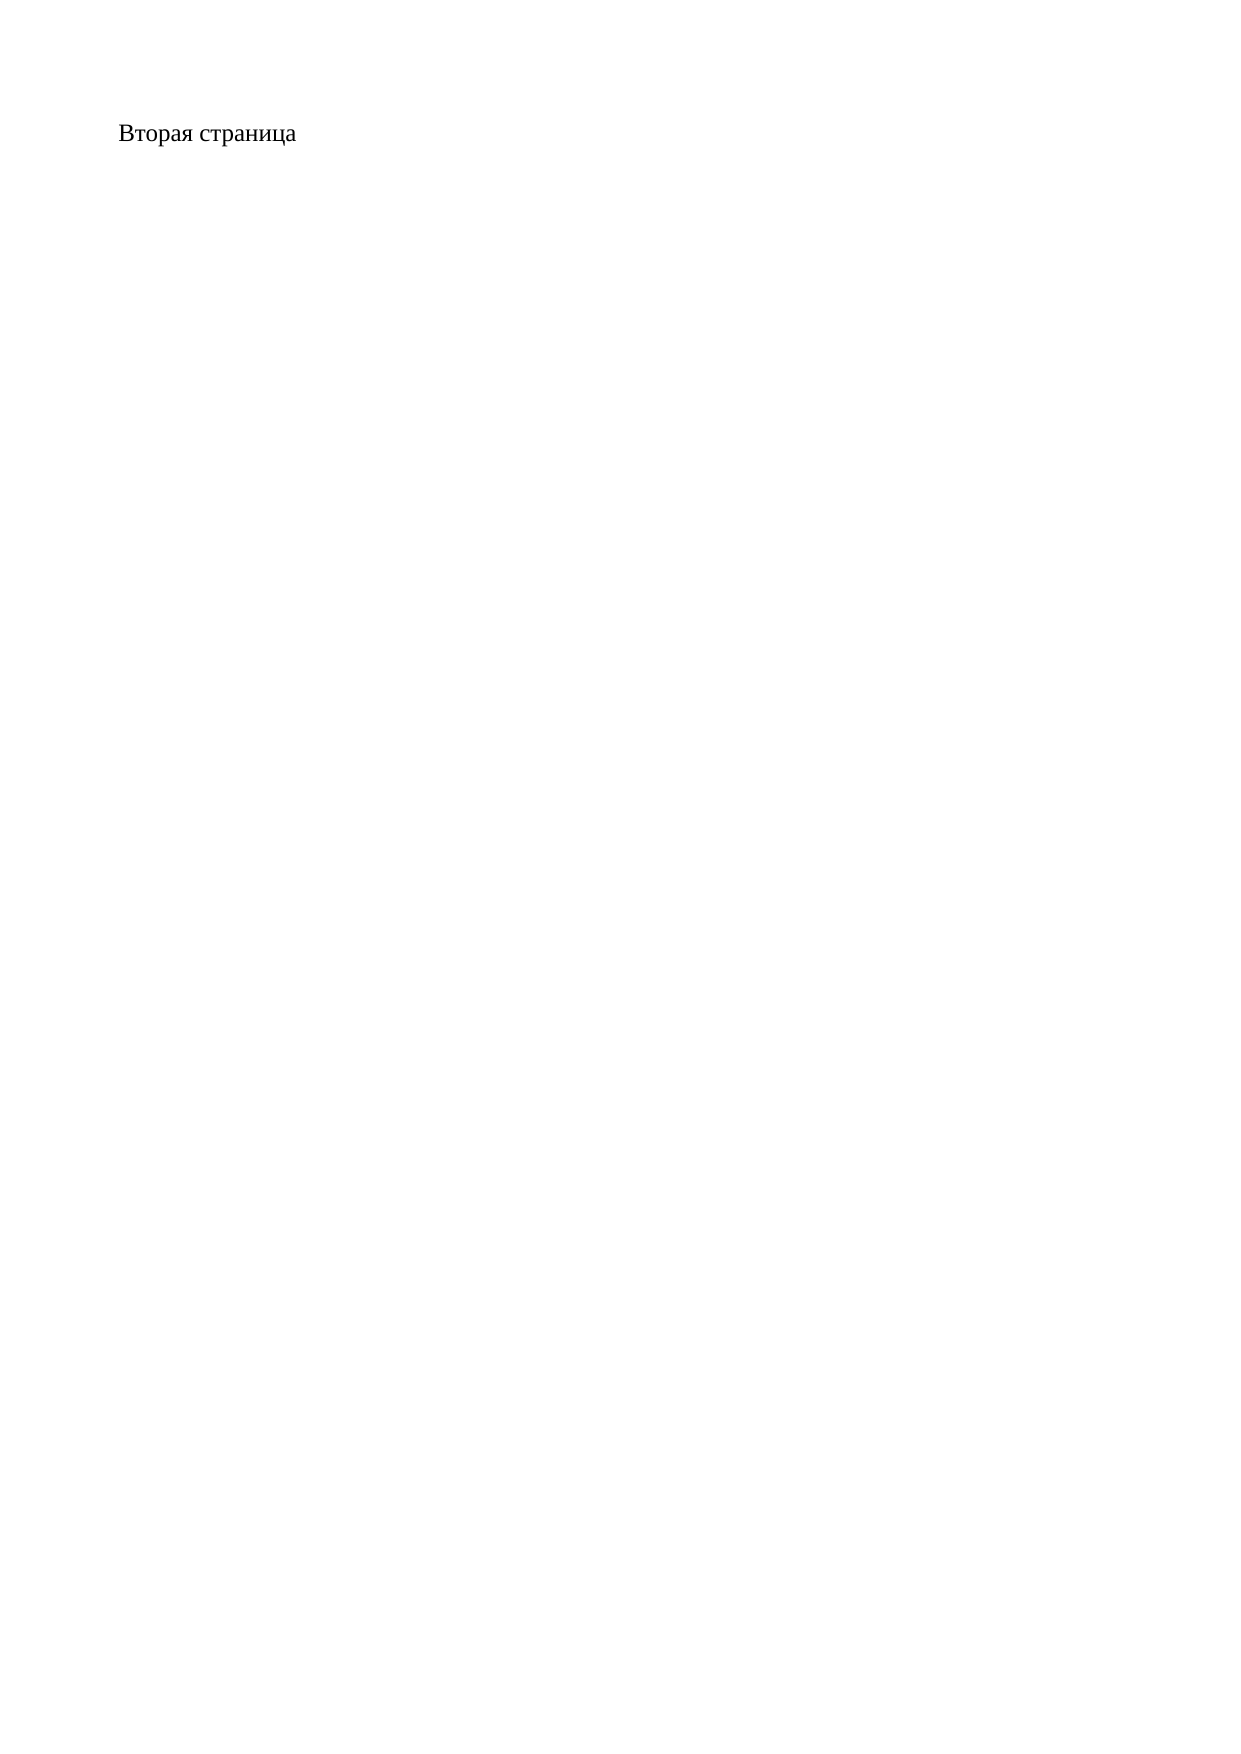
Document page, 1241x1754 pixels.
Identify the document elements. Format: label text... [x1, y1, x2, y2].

text Вторая страница [118, 118, 1122, 147]
